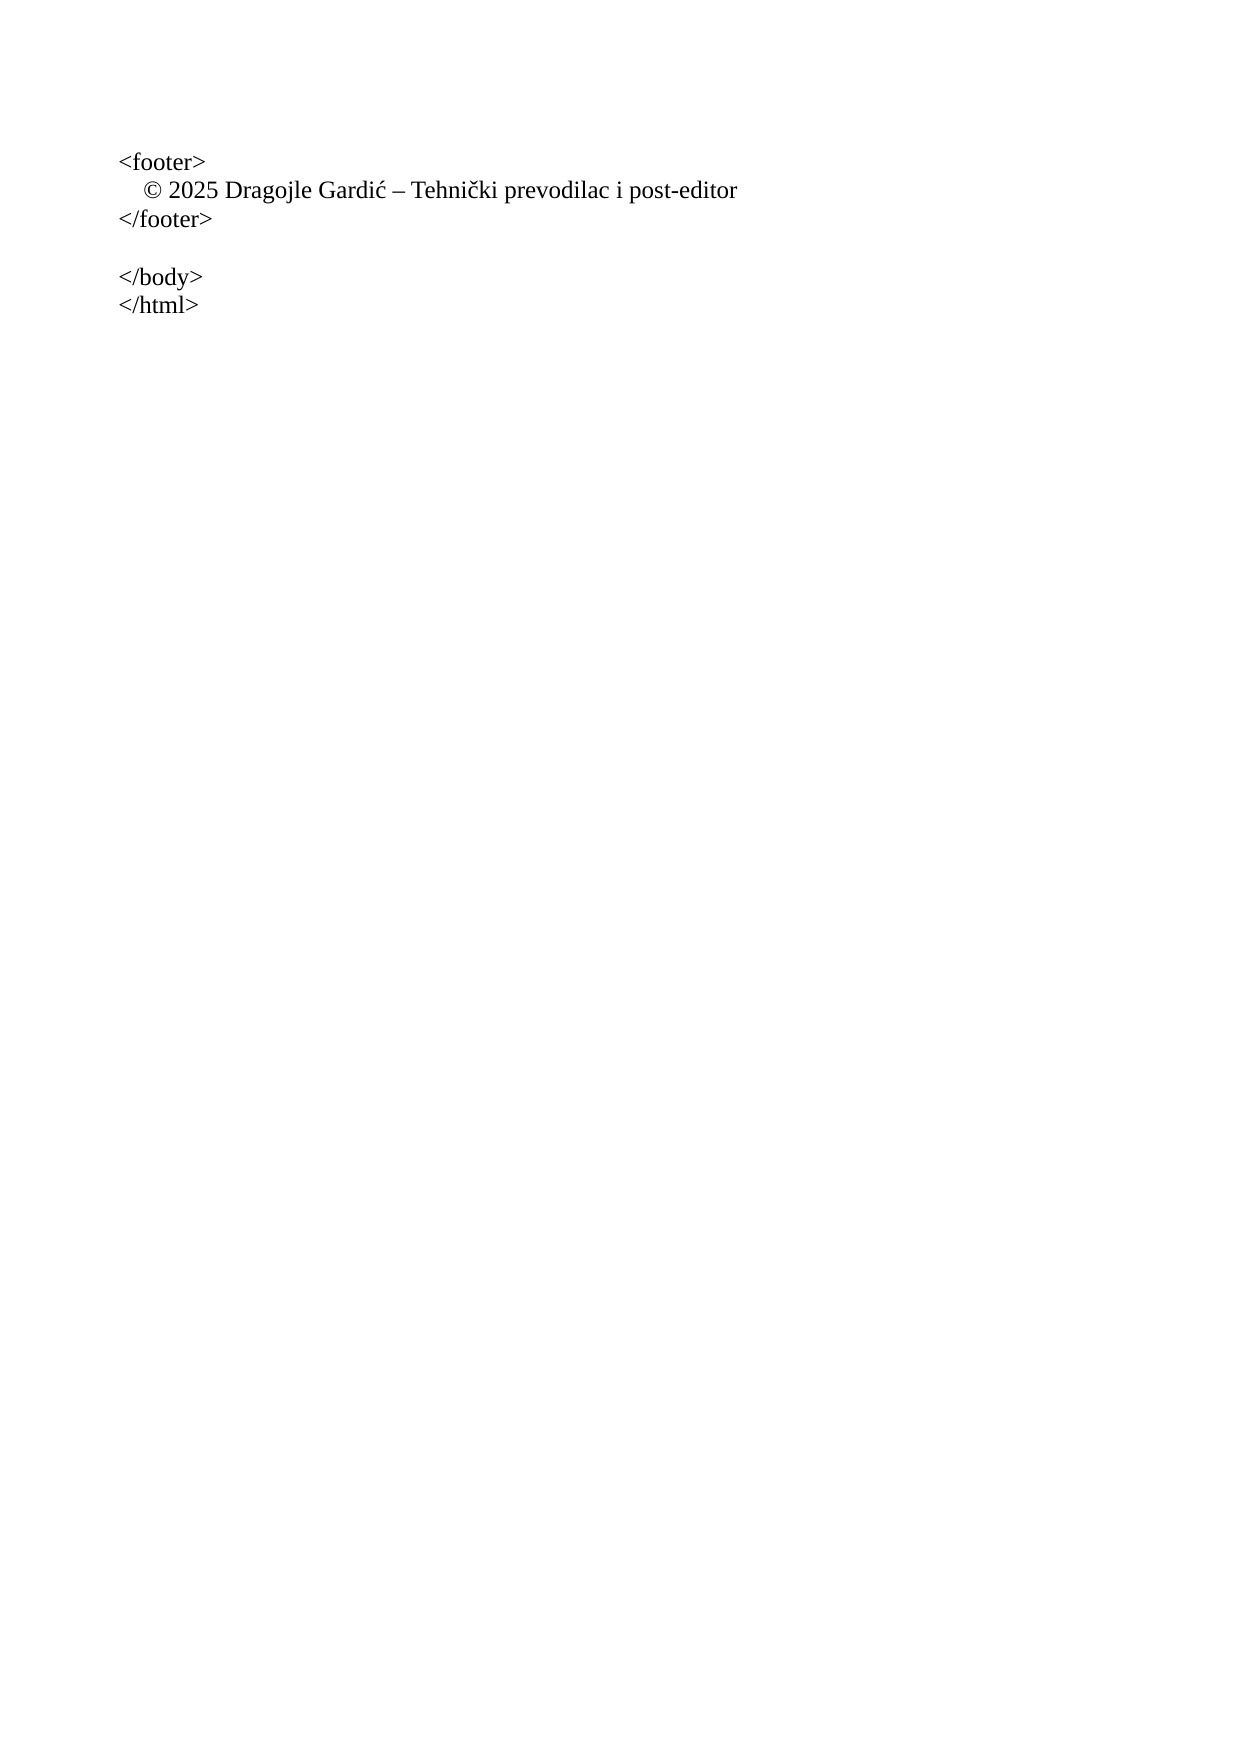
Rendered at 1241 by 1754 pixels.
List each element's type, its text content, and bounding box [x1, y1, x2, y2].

text <footer> [118, 147, 1122, 176]
text </body> [118, 262, 1122, 291]
text </footer> [118, 204, 1122, 233]
text © 2025 Dragojle Gardić – Tehnički prevodilac i post-editor [118, 176, 1122, 204]
text </html> [118, 291, 1122, 319]
